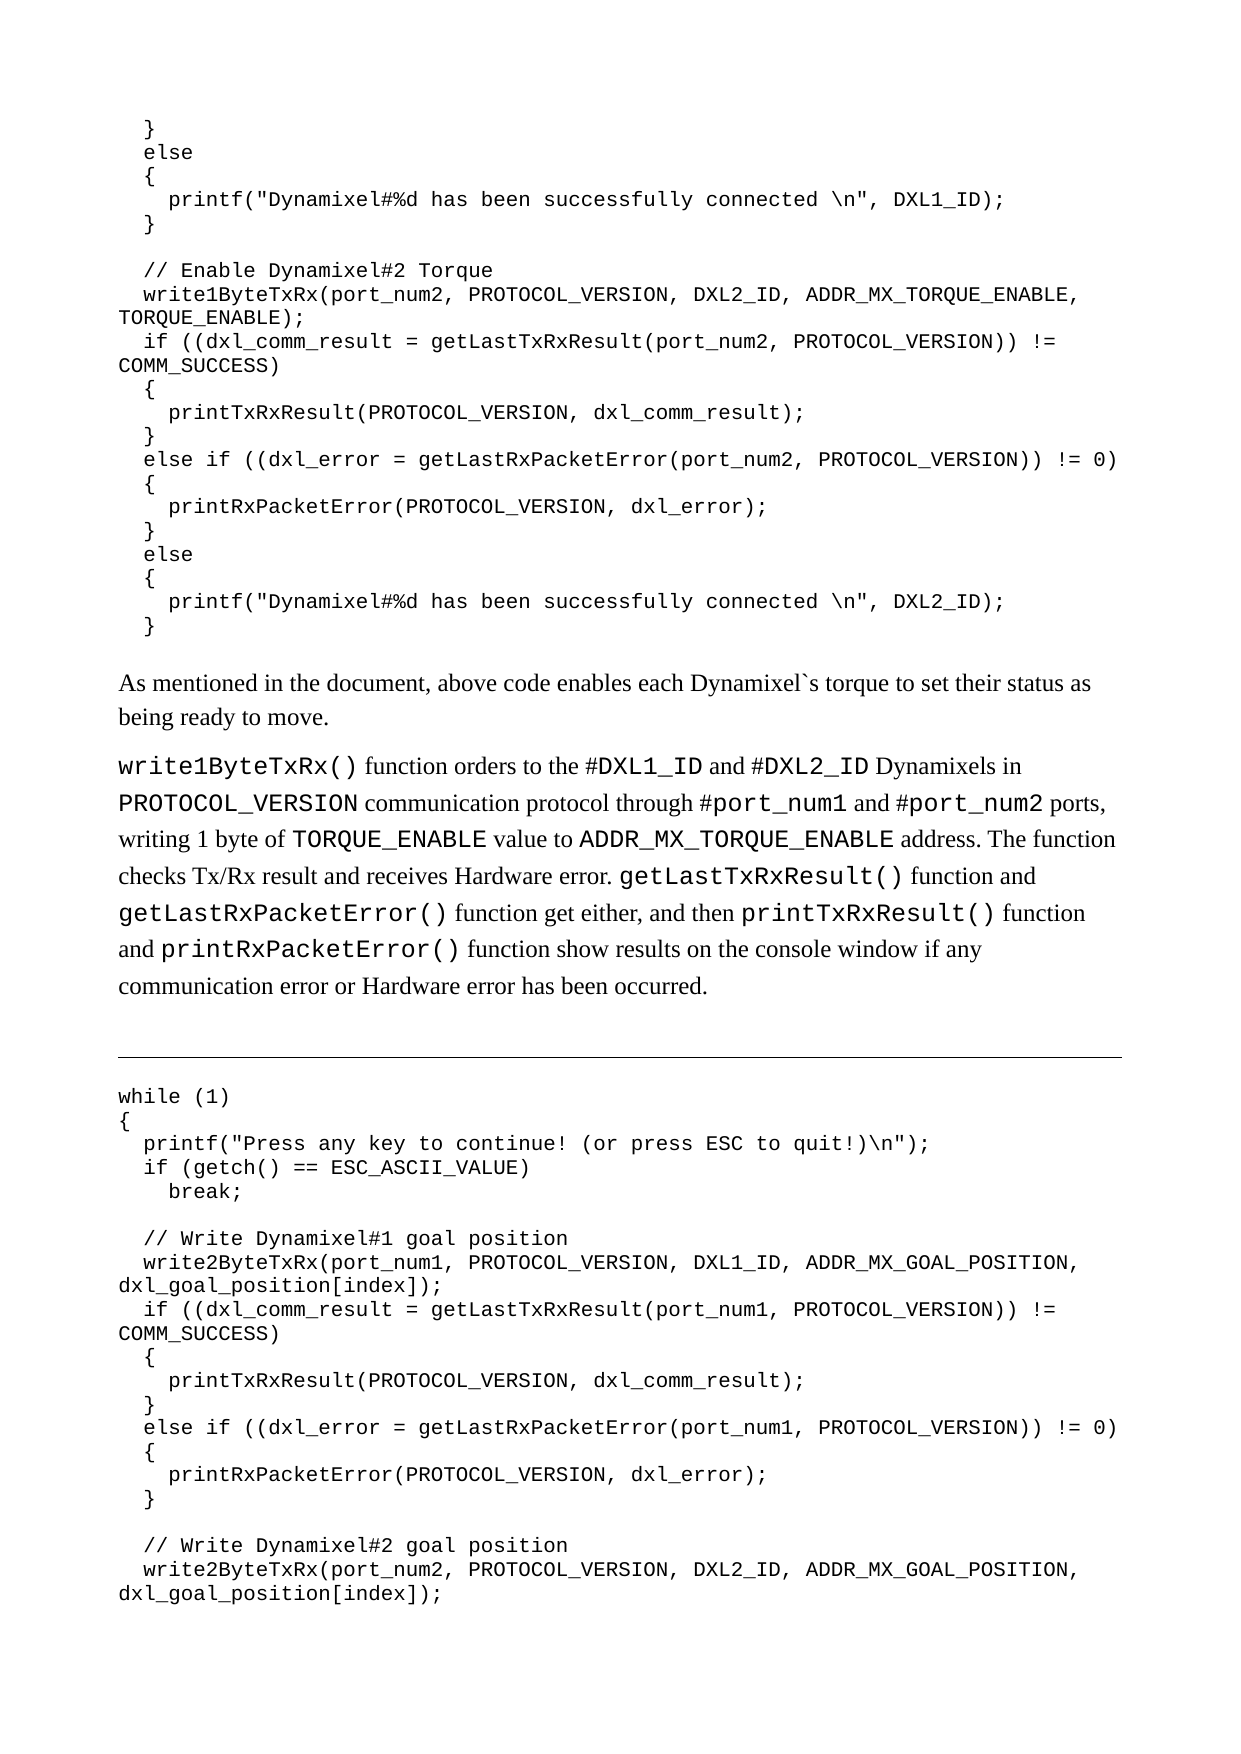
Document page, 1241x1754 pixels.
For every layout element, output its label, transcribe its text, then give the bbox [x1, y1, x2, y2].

text if ((dxl_comm_result = getLastTxRxResult(port_num2, PROTOCOL_VERSION)) != COMM_SUCCESS) [118, 331, 1122, 378]
text } [118, 520, 1122, 544]
text if ((dxl_comm_result = getLastTxRxResult(port_num1, PROTOCOL_VERSION)) != COMM_SUCCESS) [118, 1299, 1122, 1346]
text printf("Dynamixel#%d has been successfully connected \n", DXL2_ID); [118, 591, 1122, 615]
text } [118, 1393, 1122, 1417]
text { [118, 165, 1122, 189]
text printRxPacketError(PROTOCOL_VERSION, dxl_error); [118, 1464, 1122, 1488]
text } [118, 213, 1122, 236]
text { [118, 1110, 1122, 1133]
text // Enable Dynamixel#2 Torque [118, 260, 1122, 284]
text // Write Dynamixel#2 goal position [118, 1535, 1122, 1559]
text // Write Dynamixel#1 goal position [118, 1228, 1122, 1252]
text break; [118, 1181, 1122, 1204]
text write1ByteTxRx(port_num2, PROTOCOL_VERSION, DXL2_ID, ADDR_MX_TORQUE_ENABLE, TORQUE_ENABLE); [118, 284, 1122, 331]
text else [118, 544, 1122, 567]
text { [118, 567, 1122, 591]
text { [118, 473, 1122, 496]
text write2ByteTxRx(port_num1, PROTOCOL_VERSION, DXL1_ID, ADDR_MX_GOAL_POSITION, dxl_goal_position[index]); [118, 1252, 1122, 1299]
text printTxRxResult(PROTOCOL_VERSION, dxl_comm_result); [118, 402, 1122, 426]
text else if ((dxl_error = getLastRxPacketError(port_num1, PROTOCOL_VERSION)) != 0) [118, 1417, 1122, 1441]
text write2ByteTxRx(port_num2, PROTOCOL_VERSION, DXL2_ID, ADDR_MX_GOAL_POSITION, dxl_goal_position[index]); [118, 1559, 1122, 1606]
text } [118, 426, 1122, 449]
text printf("Press any key to continue! (or press ESC to quit!)\n"); [118, 1133, 1122, 1157]
text { [118, 1441, 1122, 1464]
text else if ((dxl_error = getLastRxPacketError(port_num2, PROTOCOL_VERSION)) != 0) [118, 449, 1122, 473]
text } [118, 615, 1122, 638]
text printf("Dynamixel#%d has been successfully connected \n", DXL1_ID); [118, 189, 1122, 213]
text else [118, 142, 1122, 165]
text } [118, 1488, 1122, 1512]
text printTxRxResult(PROTOCOL_VERSION, dxl_comm_result); [118, 1370, 1122, 1393]
text printRxPacketError(PROTOCOL_VERSION, dxl_error); [118, 496, 1122, 520]
text write1ByteTxRx() function orders to the #DXL1_ID and #DXL2_ID Dynamixels in PROTOCOL_VERSION communication protocol through #port_num1 and #port_num2 ports, writing 1 byte of TORQUE_ENABLE value to ADDR_MX_TORQUE_ENABLE address. The function checks Tx/Rx result and receives Hardware error. getLastTxRxResult() function and getLastRxPacketError() function get either, and then printTxRxResult() function and printRxPacketError() function show results on the console window if any communication error or Hardware error has been occurred. [118, 751, 1122, 999]
text } [118, 118, 1122, 142]
text { [118, 1346, 1122, 1370]
text { [118, 378, 1122, 402]
text As mentioned in the document, above code enables each Dynamixel`s torque to set their status as being ready to move. [118, 668, 1122, 731]
text while (1) [118, 1086, 1122, 1110]
text if (getch() == ESC_ASCII_VALUE) [118, 1157, 1122, 1181]
